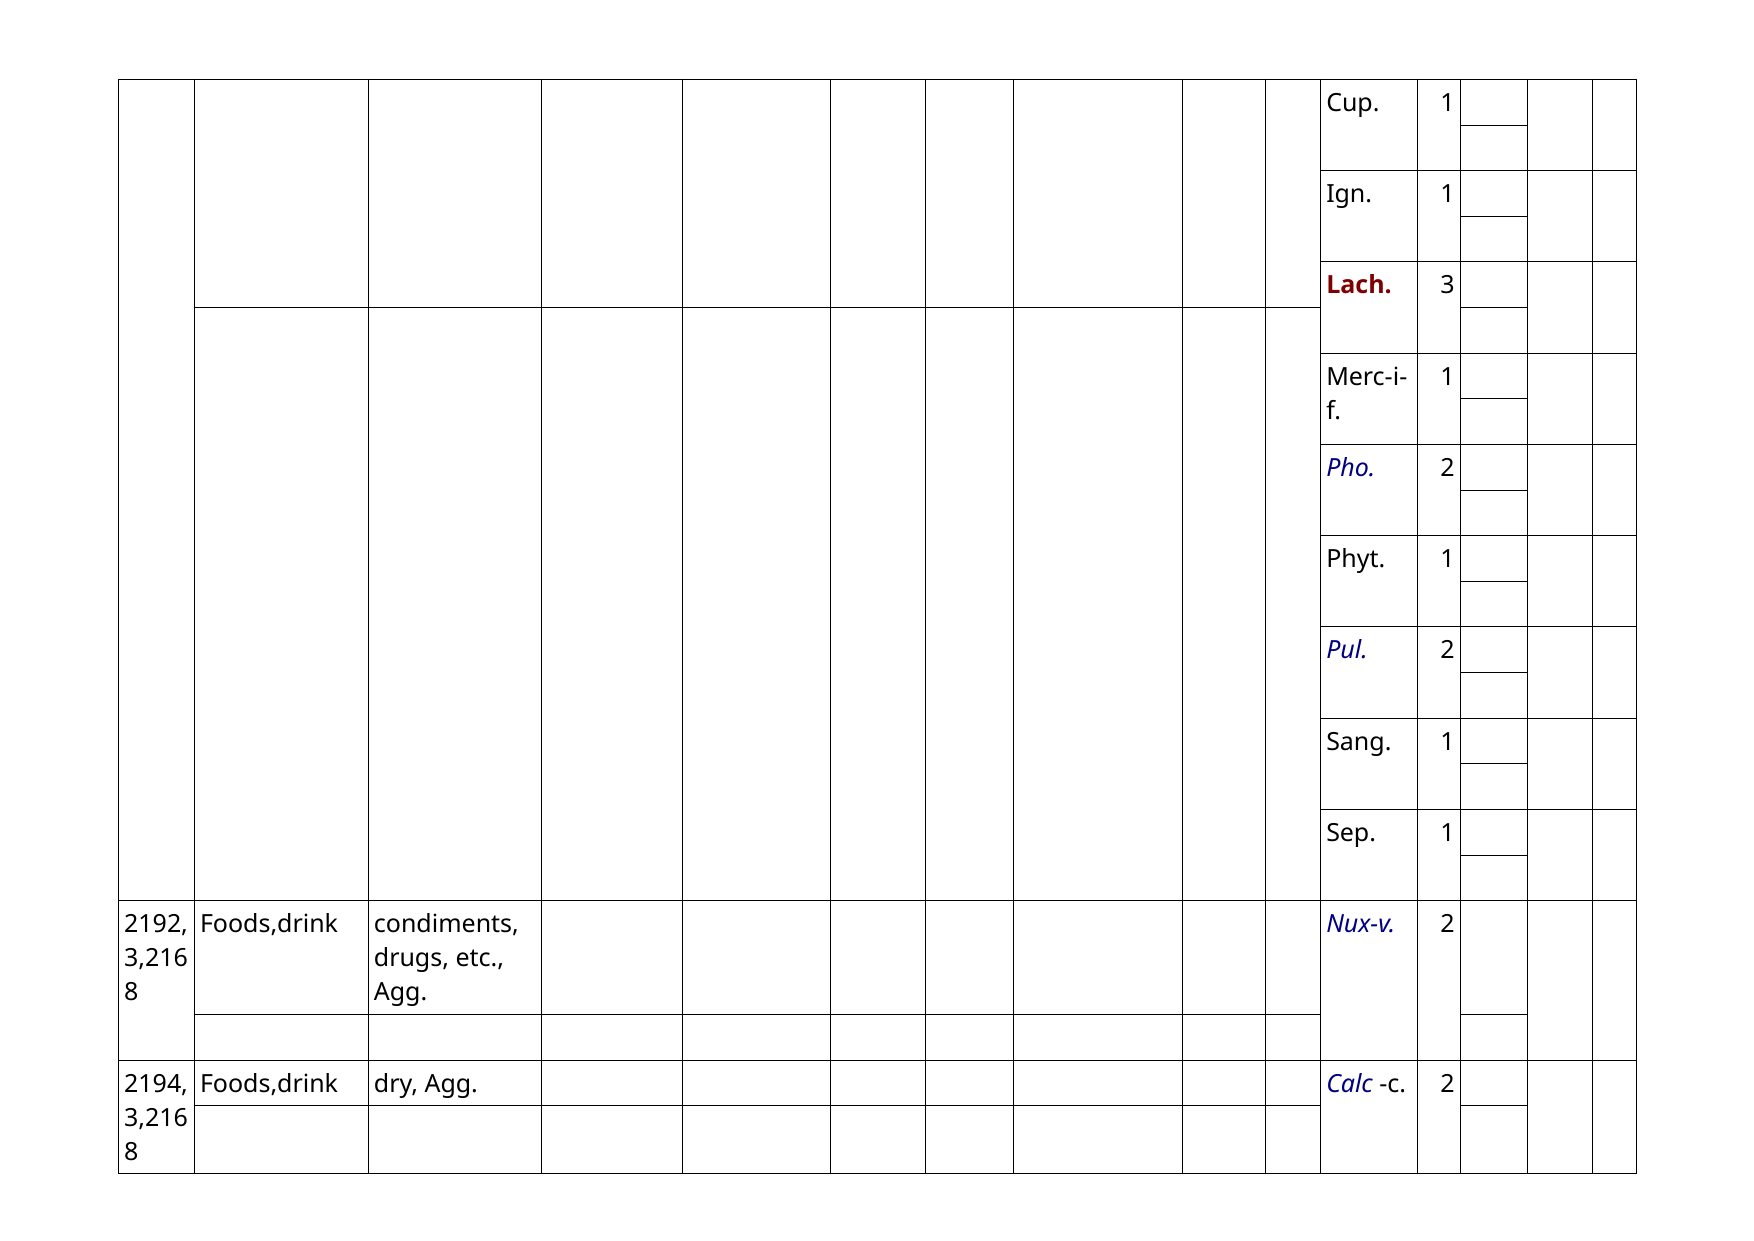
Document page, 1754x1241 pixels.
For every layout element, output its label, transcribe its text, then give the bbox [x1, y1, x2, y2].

table_cell [1014, 901, 1182, 1014]
table_cell [1461, 171, 1527, 216]
table_cell condiments, drugs, etc., Agg. [369, 901, 541, 1014]
table_cell [1461, 1061, 1527, 1105]
table_cell [1593, 445, 1636, 535]
table_cell [542, 80, 682, 307]
table_cell [542, 308, 682, 900]
table_cell Pul. [1321, 627, 1417, 718]
table_cell 1 [1418, 354, 1460, 444]
table_cell [831, 901, 925, 1014]
table_cell [1183, 901, 1265, 1014]
table_cell [1593, 354, 1636, 444]
table_cell [1183, 80, 1265, 307]
table_cell [1461, 1015, 1527, 1059]
table_cell [1528, 536, 1592, 626]
table_cell [1528, 171, 1592, 261]
table_cell [683, 80, 830, 307]
table_cell dry, Agg. [369, 1061, 541, 1105]
table_cell [119, 80, 194, 900]
table_cell [683, 1061, 830, 1105]
table_cell [831, 1106, 925, 1173]
table_cell [926, 901, 1013, 1014]
table_cell [1266, 1061, 1320, 1105]
table_cell [369, 1015, 541, 1059]
table_cell [1593, 1061, 1636, 1173]
table_cell [1266, 901, 1320, 1014]
table_cell [1528, 262, 1592, 353]
table_cell 3 [1418, 262, 1460, 353]
table_cell [1461, 810, 1527, 854]
table_cell [1461, 445, 1527, 489]
table_cell [926, 80, 1013, 307]
table_cell [1461, 262, 1527, 307]
table_cell 1 [1418, 536, 1460, 626]
table_cell [1461, 719, 1527, 763]
table_cell [1461, 399, 1527, 444]
table_cell [1593, 171, 1636, 261]
table_cell Sep. [1321, 810, 1417, 900]
table_cell [1266, 80, 1320, 307]
table_cell Pho. [1321, 445, 1417, 535]
table_cell [1461, 80, 1527, 124]
table_cell [926, 1015, 1013, 1059]
table_cell [369, 1106, 541, 1173]
table_cell Ign. [1321, 171, 1417, 261]
table_cell [1528, 901, 1592, 1059]
table_cell 1 [1418, 810, 1460, 900]
table_cell Nux-v. [1321, 901, 1417, 1059]
table_cell [1461, 536, 1527, 581]
table_cell [1461, 491, 1527, 535]
table_cell [369, 80, 541, 307]
table_cell [1593, 262, 1636, 353]
table_cell [831, 308, 925, 900]
table_cell [1528, 810, 1592, 900]
table_cell [926, 1106, 1013, 1173]
table_cell [1461, 1106, 1527, 1173]
table_cell [1266, 1106, 1320, 1173]
table_cell [1461, 856, 1527, 900]
table_cell [1593, 80, 1636, 170]
table_cell [1461, 308, 1527, 353]
table_cell Foods,drink [195, 1061, 368, 1105]
table_cell [1528, 719, 1592, 809]
table_cell [195, 1015, 368, 1059]
table_cell [1528, 445, 1592, 535]
table_cell [1593, 536, 1636, 626]
table_cell [542, 1106, 682, 1173]
table_cell 1 [1418, 80, 1460, 170]
table_cell [1266, 1015, 1320, 1059]
table_cell 2 [1418, 1061, 1460, 1173]
table_cell [542, 1015, 682, 1059]
table_cell [1528, 354, 1592, 444]
table_cell Calc -c. [1321, 1061, 1417, 1173]
table_cell 2194,3,2168 [119, 1061, 194, 1173]
table_cell 2 [1418, 627, 1460, 718]
table_cell [195, 80, 368, 307]
table_cell Sang. [1321, 719, 1417, 809]
table_cell [1461, 764, 1527, 809]
table_cell [1593, 719, 1636, 809]
table_cell 2 [1418, 901, 1460, 1059]
table_cell [1461, 627, 1527, 672]
table_cell [1014, 1106, 1182, 1173]
table_cell Cup. [1321, 80, 1417, 170]
table_cell [1593, 810, 1636, 900]
table_cell [1461, 673, 1527, 718]
table_cell [683, 1015, 830, 1059]
table_cell 2192,3,2168 [119, 901, 194, 1059]
table_cell [1014, 308, 1182, 900]
table_cell [1461, 217, 1527, 261]
table_cell Merc-i-f. [1321, 354, 1417, 444]
table_cell [1183, 1061, 1265, 1105]
table_cell [1014, 80, 1182, 307]
table_cell [1461, 582, 1527, 626]
table_cell 1 [1418, 171, 1460, 261]
table_cell [683, 1106, 830, 1173]
table_cell [926, 1061, 1013, 1105]
table_cell 1 [1418, 719, 1460, 809]
table_cell [1183, 1106, 1265, 1173]
table_cell [542, 901, 682, 1014]
table_cell [683, 308, 830, 900]
table_cell 2 [1418, 445, 1460, 535]
table_cell [1266, 308, 1320, 900]
table_cell [831, 1015, 925, 1059]
table_cell Lach. [1321, 262, 1417, 353]
table_cell [1461, 354, 1527, 398]
table_cell [1593, 901, 1636, 1059]
table_cell Phyt. [1321, 536, 1417, 626]
table_cell [831, 80, 925, 307]
table_cell [1593, 627, 1636, 718]
table_cell [683, 901, 830, 1014]
table_cell [1014, 1061, 1182, 1105]
table_cell [1183, 1015, 1265, 1059]
table_cell [831, 1061, 925, 1105]
table_cell [1461, 126, 1527, 170]
table_cell [195, 308, 368, 900]
table_cell [195, 1106, 368, 1173]
table_cell [1183, 308, 1265, 900]
table_cell [542, 1061, 682, 1105]
table_cell [1014, 1015, 1182, 1059]
table_cell Foods,drink [195, 901, 368, 1014]
table_cell [926, 308, 1013, 900]
table_cell [1528, 627, 1592, 718]
table_cell [369, 308, 541, 900]
table_cell [1461, 901, 1527, 1014]
table_cell [1528, 1061, 1592, 1173]
table_cell [1528, 80, 1592, 170]
